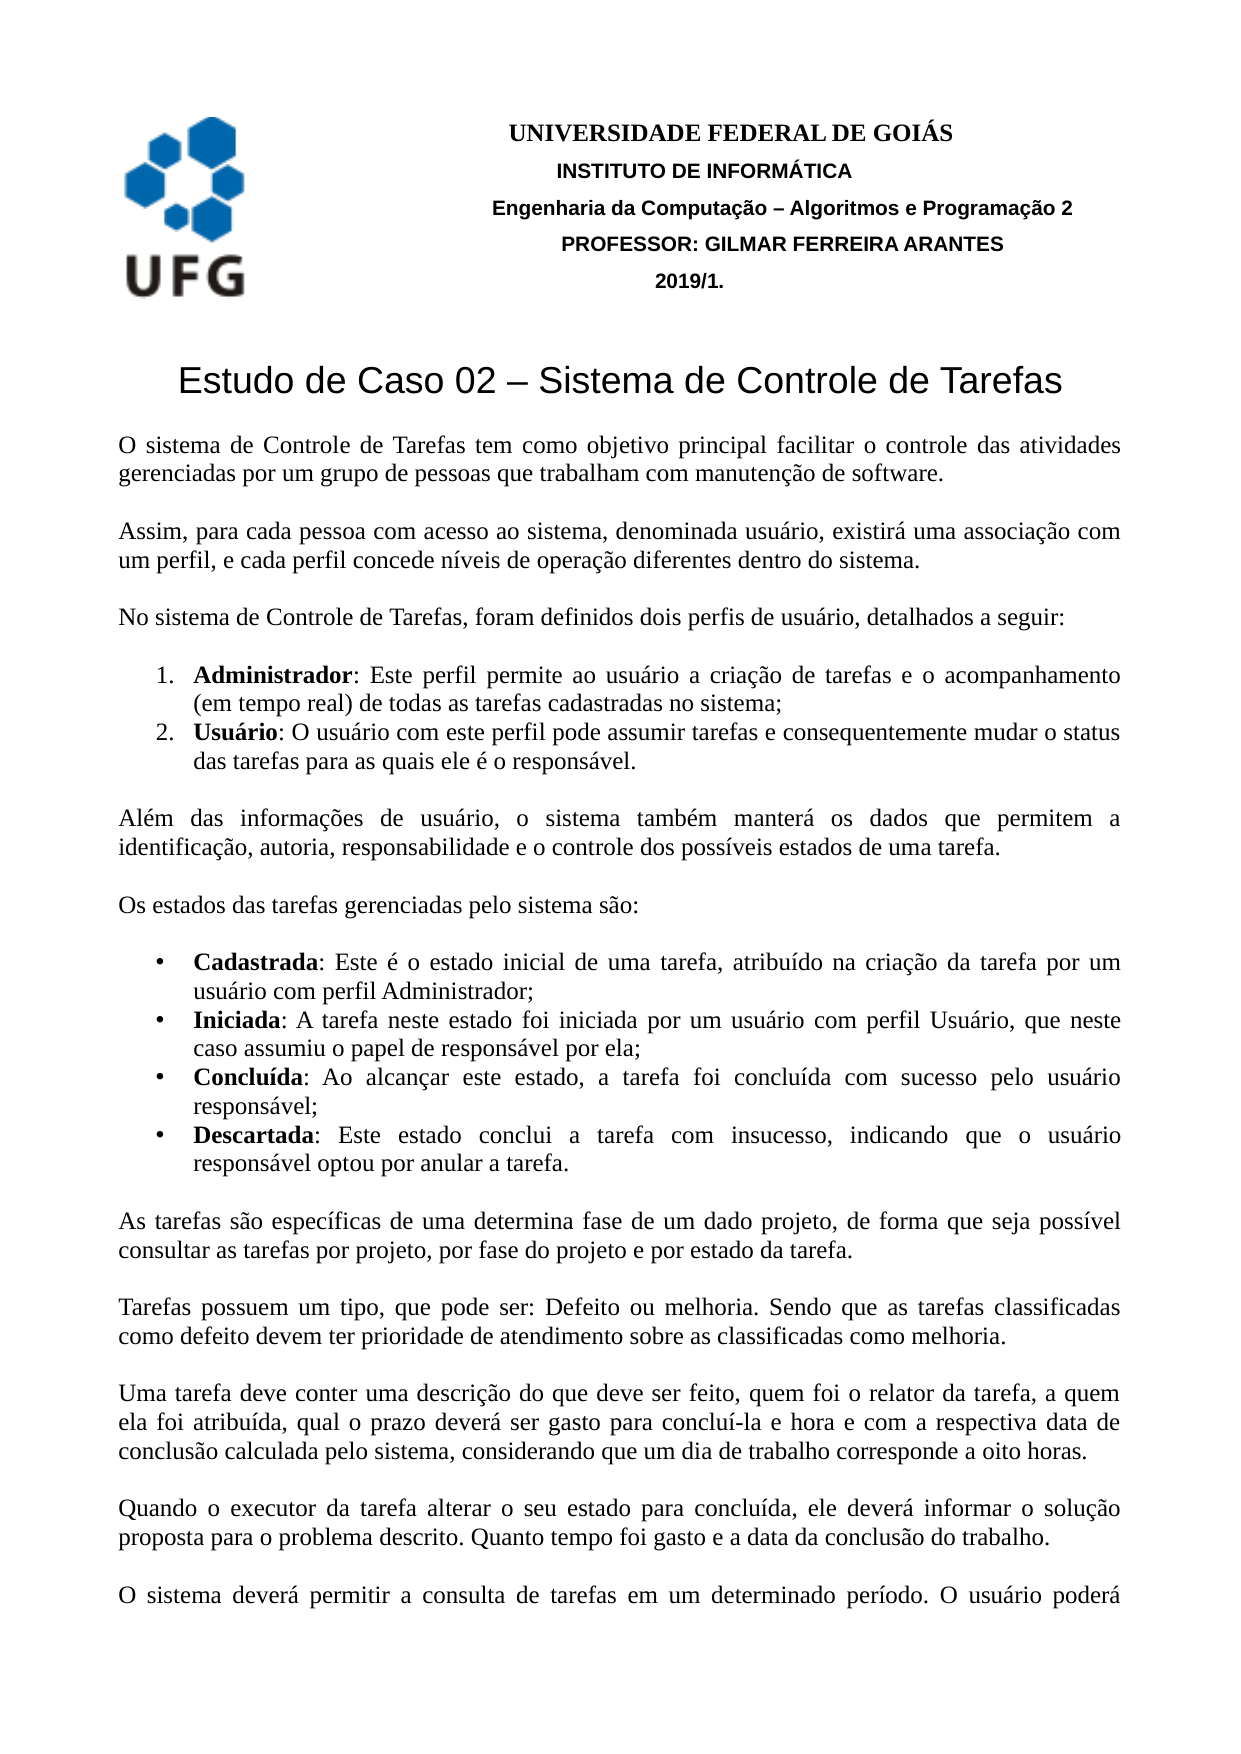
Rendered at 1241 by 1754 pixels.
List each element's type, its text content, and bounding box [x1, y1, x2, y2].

list Cadastrada: Este é o estado inicial de uma tarefa, atribuído na criação da tarefa por um usuário com perfil Administrador; [156, 947, 1122, 1005]
text O sistema deverá permitir a consulta de tarefas em um determinado período. O usuário poderá [118, 1580, 1122, 1608]
text No sistema de Controle de Tarefas, foram definidos dois perfis de usuário, detalhados a seguir: [118, 602, 1122, 631]
text Os estados das tarefas gerenciadas pelo sistema são: [118, 890, 1122, 918]
text Uma tarefa deve conter uma descrição do que deve ser feito, quem foi o relator da tarefa, a quem ela foi atribuída, qual o prazo deverá ser gasto para concluí-la e hora e com a respectiva data de conclusão calculada pelo sistema, considerando que um dia de trabalho corresponde a oito horas. [118, 1378, 1122, 1465]
picture [119, 117, 257, 299]
text PROFESSOR: GILMAR FERREIRA ARANTES [257, 232, 1122, 256]
text 2019/1. [257, 269, 1122, 293]
text INSTITUTO DE INFORMÁTICA [257, 159, 1122, 183]
text Assim, para cada pessoa com acesso ao sistema, denominada usuário, existirá uma associação com um perfil, e cada perfil concede níveis de operação diferentes dentro do sistema. [118, 516, 1122, 573]
list Descartada: Este estado conclui a tarefa com insucesso, indicando que o usuário responsável optou por anular a tarefa. [156, 1120, 1122, 1177]
list Usuário: O usuário com este perfil pode assumir tarefas e consequentemente mudar o status das tarefas para as quais ele é o responsável. [156, 717, 1122, 775]
text Quando o executor da tarefa alterar o seu estado para concluída, ele deverá informar o solução proposta para o problema descrito. Quanto tempo foi gasto e a data da conclusão do trabalho. [118, 1493, 1122, 1551]
text Tarefas possuem um tipo, que pode ser: Defeito ou melhoria. Sendo que as tarefas classificadas como defeito devem ter prioridade de atendimento sobre as classificadas como melhoria. [118, 1292, 1122, 1350]
text As tarefas são específicas de uma determina fase de um dado projeto, de forma que seja possível consultar as tarefas por projeto, por fase do projeto e por estado da tarefa. [118, 1206, 1122, 1263]
text Engenharia da Computação – Algoritmos e Programação 2 [257, 196, 1122, 220]
text Estudo de Caso 02 – Sistema de Controle de Tarefas [118, 358, 1122, 401]
text Além das informações de usuário, o sistema também manterá os dados que permitem a identificação, autoria, responsabilidade e o controle dos possíveis estados de uma tarefa. [118, 803, 1122, 861]
list Iniciada: A tarefa neste estado foi iniciada por um usuário com perfil Usuário, que neste caso assumiu o papel de responsável por ela; [156, 1005, 1122, 1062]
text O sistema de Controle de Tarefas tem como objetivo principal facilitar o controle das atividades gerenciadas por um grupo de pessoas que trabalham com manutenção de software. [118, 430, 1122, 487]
list Administrador: Este perfil permite ao usuário a criação de tarefas e o acompanhamento (em tempo real) de todas as tarefas cadastradas no sistema; [156, 660, 1122, 717]
list Concluída: Ao alcançar este estado, a tarefa foi concluída com sucesso pelo usuário responsável; [156, 1062, 1122, 1120]
text UNIVERSIDADE FEDERAL DE GOIÁS [257, 118, 1122, 147]
